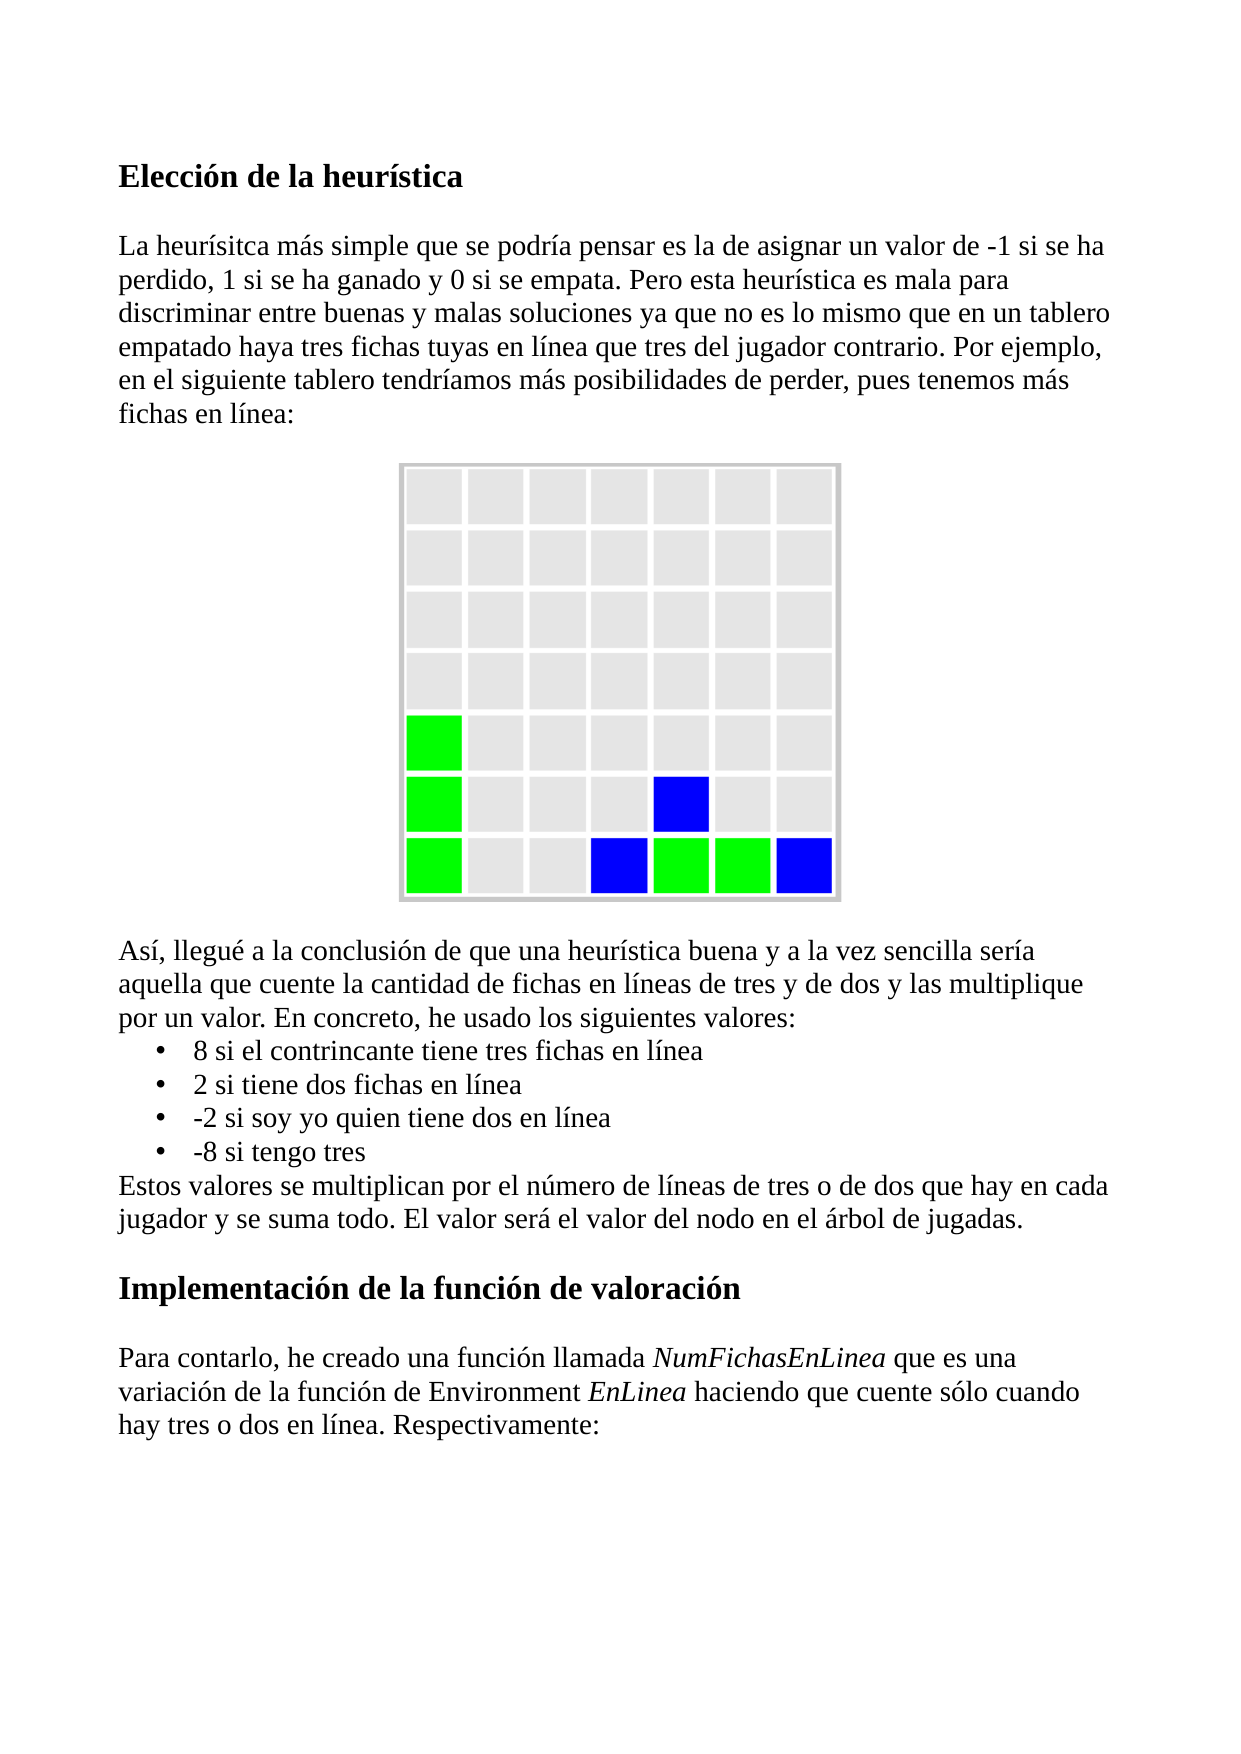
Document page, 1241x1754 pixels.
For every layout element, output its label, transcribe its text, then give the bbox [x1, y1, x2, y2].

picture [398, 463, 842, 902]
list 2 si tiene dos fichas en línea [156, 1067, 1122, 1101]
text Implementación de la función de valoración [118, 1268, 1122, 1307]
list -8 si tengo tres [156, 1134, 1122, 1168]
text Estos valores se multiplican por el número de líneas de tres o de dos que hay en cada jugador y se suma todo. El valor será el valor del nodo en el árbol de jugadas. [118, 1168, 1122, 1235]
list -2 si soy yo quien tiene dos en línea [156, 1101, 1122, 1134]
text Elección de la heurística [118, 156, 1122, 195]
text La heurísitca más simple que se podría pensar es la de asignar un valor de -1 si se ha perdido, 1 si se ha ganado y 0 si se empata. Pero esta heurística es mala para discriminar entre buenas y malas soluciones ya que no es lo mismo que en un tablero empatado haya tres fichas tuyas en línea que tres del jugador contrario. Por ejemplo, en el siguiente tablero tendríamos más posibilidades de perder, pues tenemos más fichas en línea: [118, 228, 1122, 429]
text Para contarlo, he creado una función llamada NumFichasEnLinea que es una variación de la función de Environment EnLinea haciendo que cuente sólo cuando hay tres o dos en línea. Respectivamente: [118, 1340, 1122, 1441]
text Así, llegué a la conclusión de que una heurística buena y a la vez sencilla sería aquella que cuente la cantidad de fichas en líneas de tres y de dos y las multiplique por un valor. En concreto, he usado los siguientes valores: [118, 933, 1122, 1033]
list 8 si el contrincante tiene tres fichas en línea [156, 1033, 1122, 1067]
